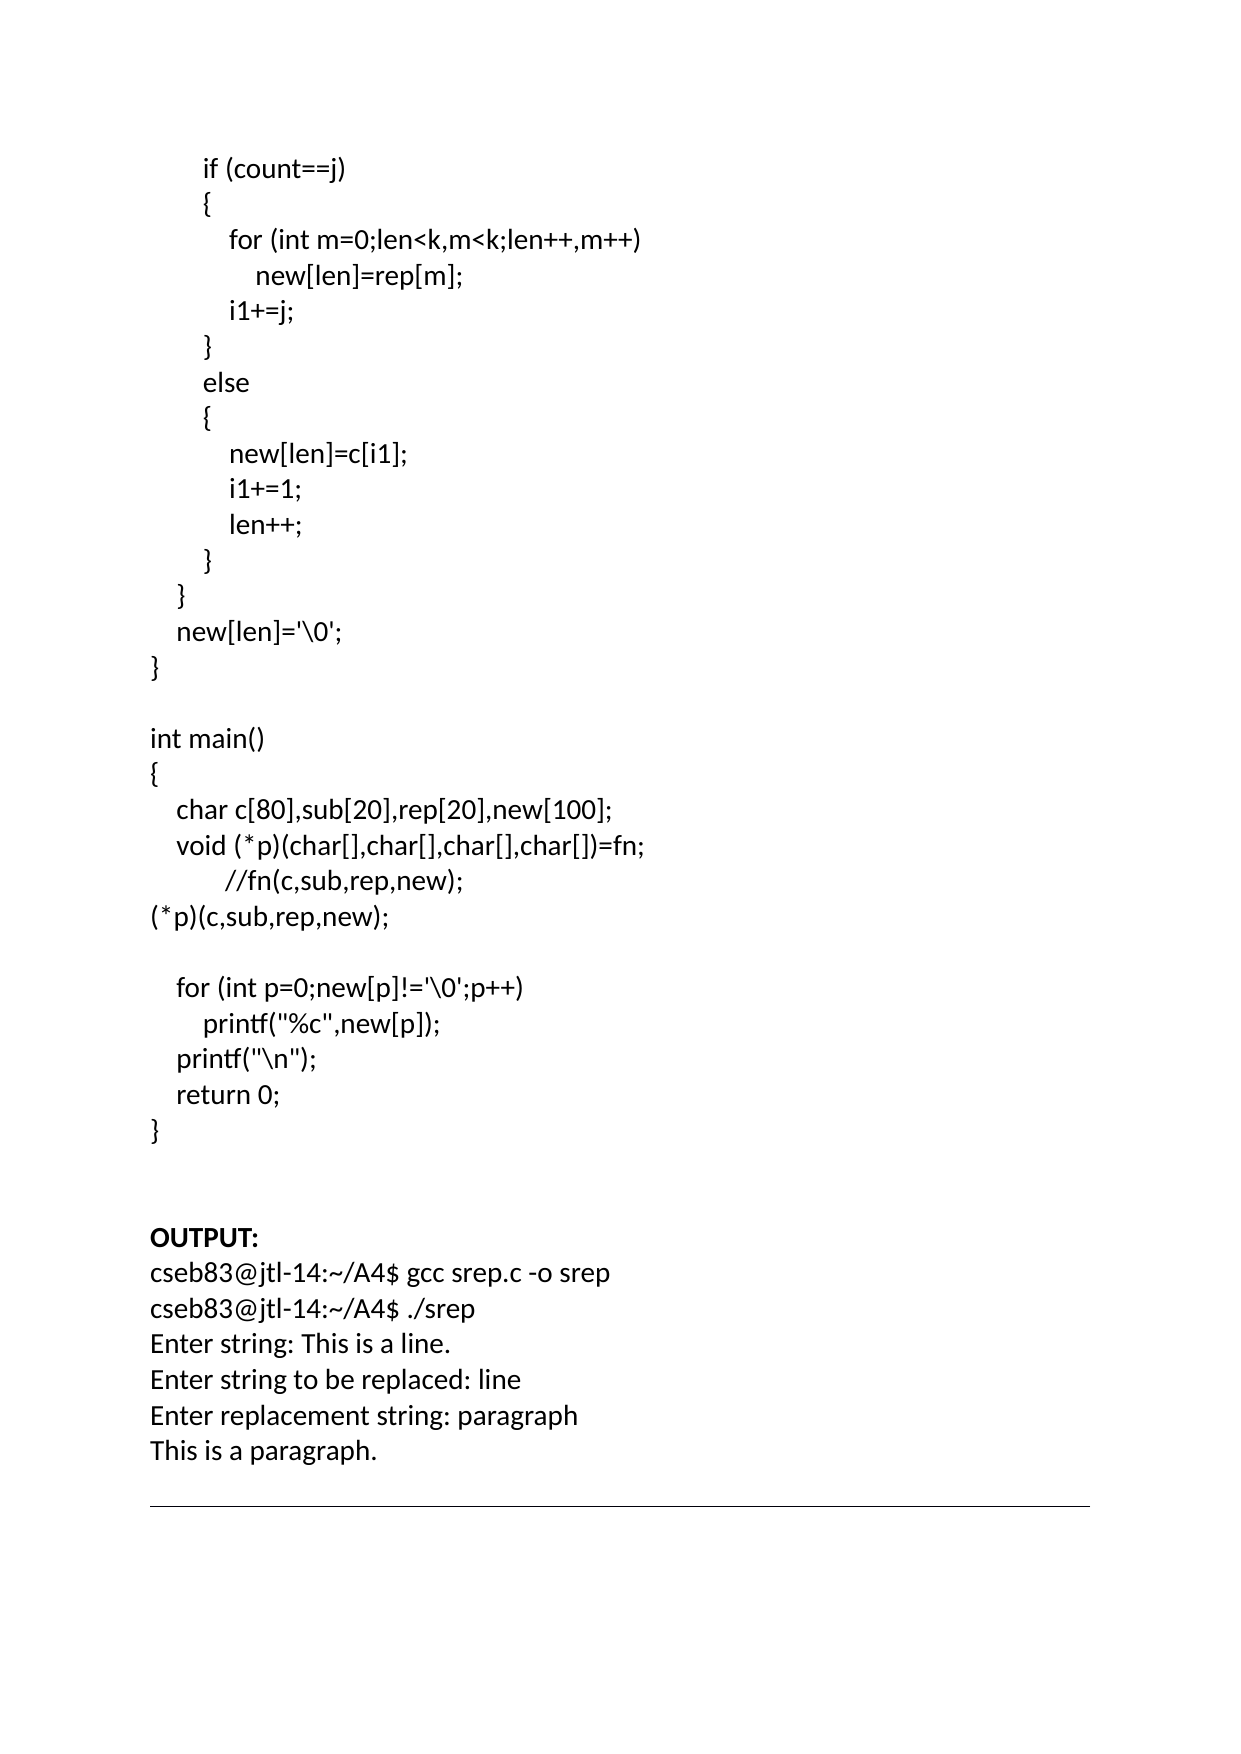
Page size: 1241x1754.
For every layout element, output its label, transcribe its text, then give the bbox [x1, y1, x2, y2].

text new[len]=rep[m]; [150, 257, 1090, 292]
text //fn(c,sub,rep,new); [150, 862, 1090, 898]
text Enter replacement string: paragraph [150, 1397, 1090, 1432]
text printf("%c",new[p]); [150, 1005, 1090, 1041]
text void (*p)(char[],char[],char[],char[])=fn; [150, 827, 1090, 862]
text char c[80],sub[20],rep[20],new[100]; [150, 791, 1090, 827]
text int main() [150, 720, 1090, 756]
text if (count==j) [150, 150, 1090, 186]
text for (int p=0;new[p]!='\0';p++) [150, 969, 1090, 1005]
text OUTPUT: [150, 1219, 1090, 1254]
text new[len]=c[i1]; [150, 435, 1090, 471]
text cseb83@jtl-14:~/A4$ ./srep [150, 1290, 1090, 1326]
text { [150, 186, 1090, 221]
text (*p)(c,sub,rep,new); [150, 898, 1090, 934]
text } [150, 542, 1090, 577]
text This is a paragraph. [150, 1432, 1090, 1468]
text } [150, 1112, 1090, 1147]
text { [150, 399, 1090, 435]
text else [150, 364, 1090, 399]
text } [150, 649, 1090, 684]
text Enter string: This is a line. [150, 1326, 1090, 1361]
text i1+=j; [150, 292, 1090, 328]
text printf("\n"); [150, 1041, 1090, 1076]
text } [150, 577, 1090, 613]
text return 0; [150, 1076, 1090, 1112]
text Enter string to be replaced: line [150, 1361, 1090, 1397]
text { [150, 756, 1090, 791]
text i1+=1; [150, 471, 1090, 506]
text len++; [150, 506, 1090, 542]
text cseb83@jtl-14:~/A4$ gcc srep.c -o srep [150, 1254, 1090, 1290]
text } [150, 328, 1090, 364]
text for (int m=0;len<k,m<k;len++,m++) [150, 221, 1090, 257]
text new[len]='\0'; [150, 613, 1090, 649]
